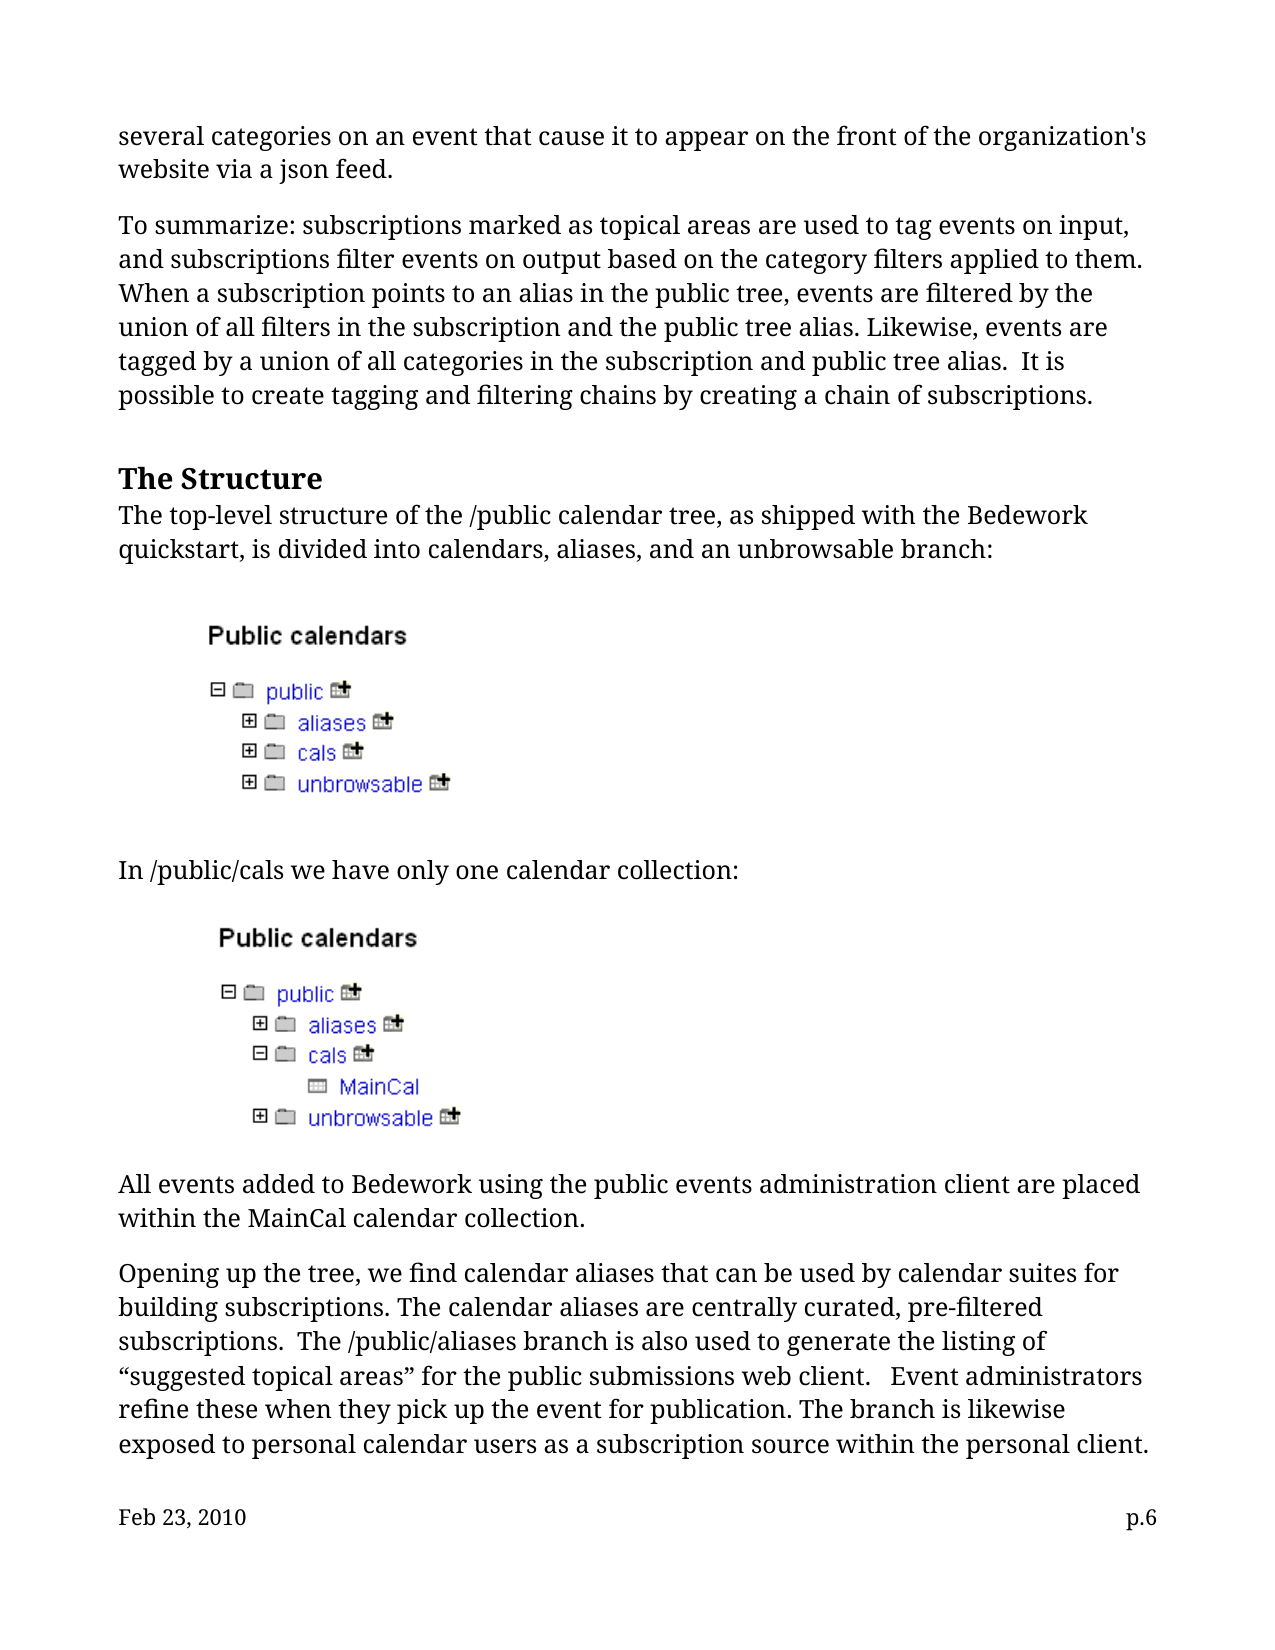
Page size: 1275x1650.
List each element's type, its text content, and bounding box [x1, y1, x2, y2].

subtitle The Structure [118, 458, 1157, 498]
text All events added to Bedework using the public events administration client are placed within the MainCal calendar collection. [118, 887, 1157, 1235]
text several categories on an event that cause it to appear on the front of the organization's website via a json feed. [118, 118, 1157, 186]
picture [201, 908, 492, 1167]
text To summarize: subscriptions marked as topical areas are used to tag events on input, and subscriptions filter events on output based on the category filters applied to them. When a subscription points to an alias in the public tree, events are filtered by the union of all filters in the subscription and the public tree alias. Likewise, events are tagged by a union of all categories in the subscription and public tree alias. It is possible to create tagging and filtering chains by creating a chain of subscriptions. [118, 207, 1157, 412]
picture [197, 612, 465, 819]
text Opening up the tree, we find calendar aliases that can be used by calendar suites for building subscriptions. The calendar aliases are centrally curated, pre-filtered subscriptions. The /public/aliases branch is also used to generate the listing of “suggested topical areas” for the public submissions web client. Event administrators refine these when they pick up the event for publication. The branch is likewise exposed to personal calendar users as a subscription source within the personal client. [118, 1256, 1157, 1460]
text In /public/cals we have only one calendar collection: [118, 853, 1157, 887]
text The top-level structure of the /public calendar tree, as shipped with the Bedework quickstart, is divided into calendars, aliases, and an unbrowsable branch: [118, 498, 1157, 566]
